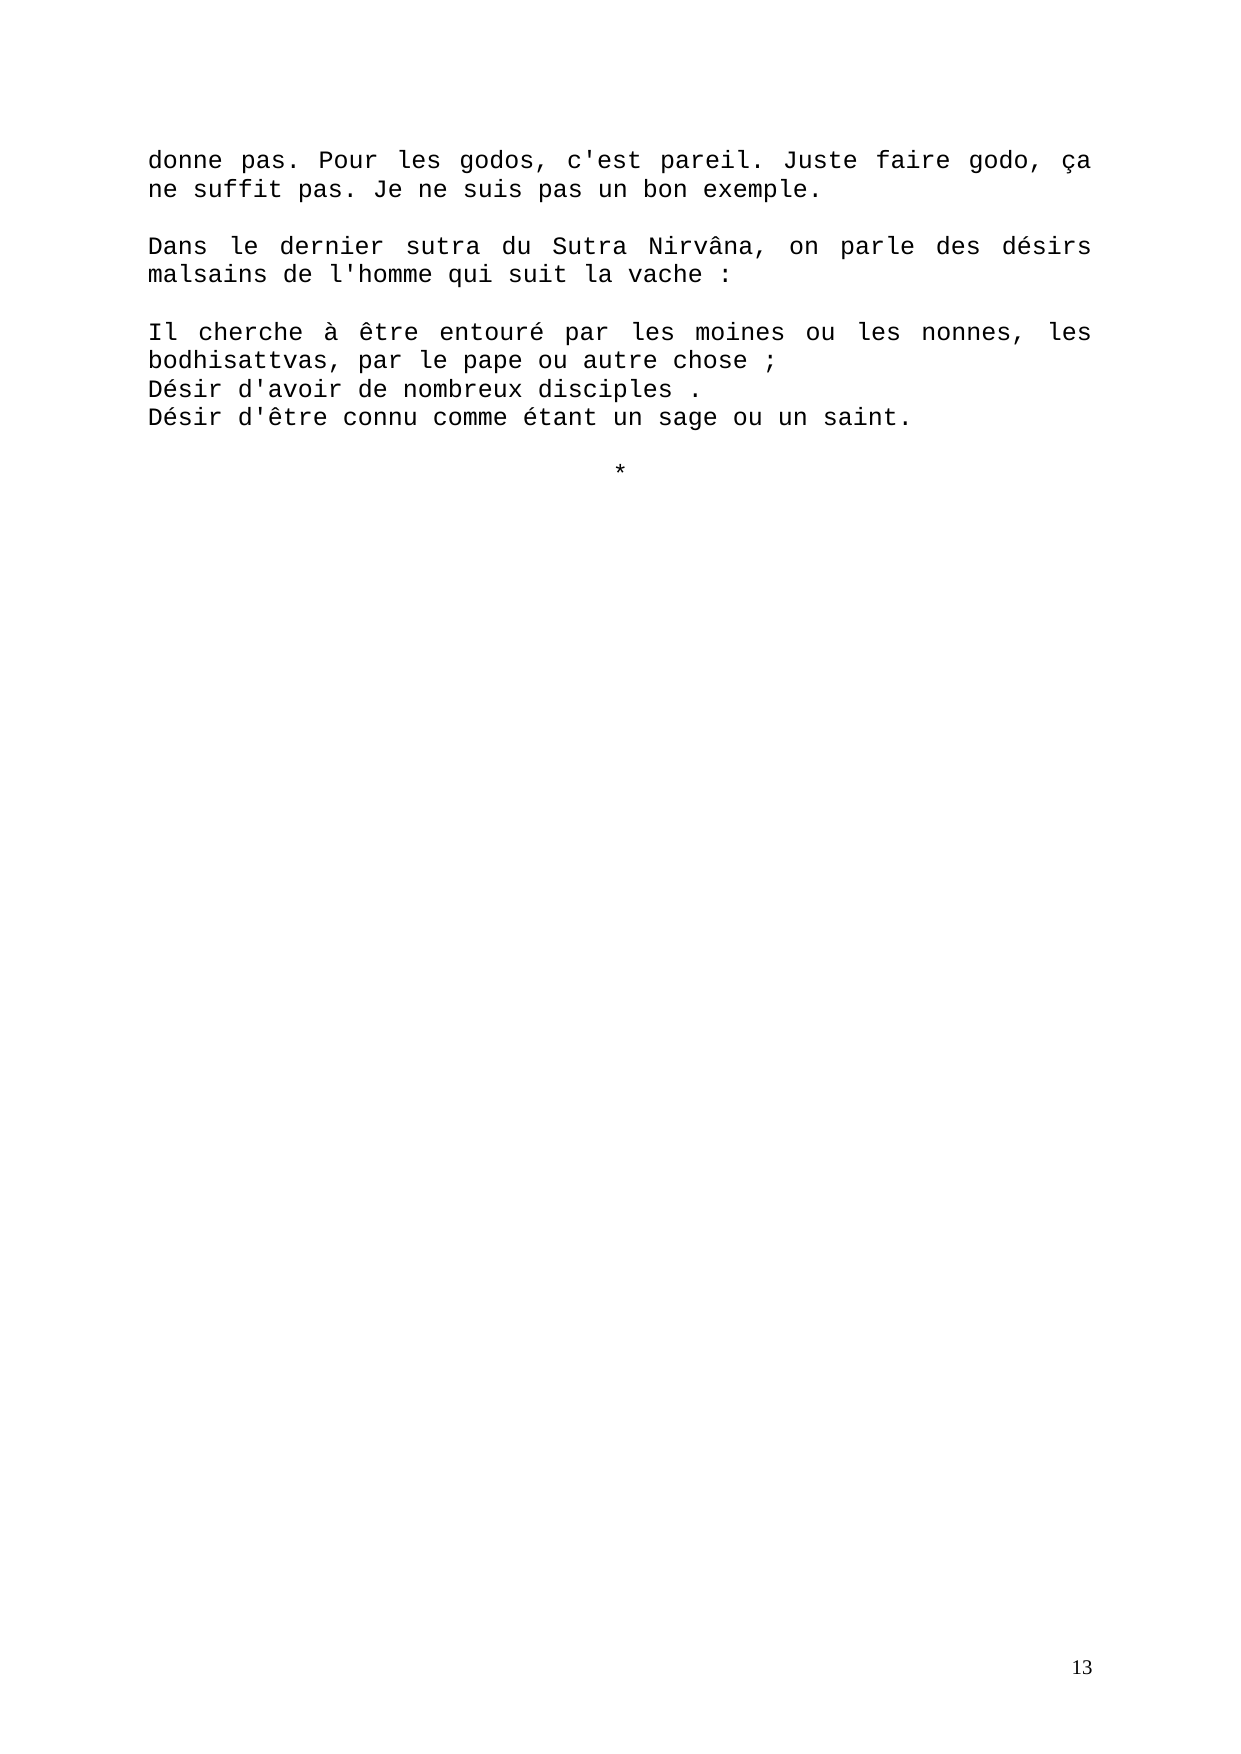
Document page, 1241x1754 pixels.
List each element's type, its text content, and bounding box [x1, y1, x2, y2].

text Il cherche à être entouré par les moines ou les nonnes, les bodhisattvas, par le pape ou autre chose ; [148, 319, 1093, 376]
text donne pas. Pour les godos, c'est pareil. Juste faire godo, ça ne suffit pas. Je ne suis pas un bon exemple. [148, 148, 1093, 205]
text * [148, 462, 1093, 490]
text Désir d'être connu comme étant un sage ou un saint. [148, 404, 1093, 433]
text Dans le dernier sutra du Sutra Nirvâna, on parle des désirs malsains de l'homme qui suit la vache : [148, 233, 1093, 290]
text Désir d'avoir de nombreux disciples . [148, 376, 1093, 404]
